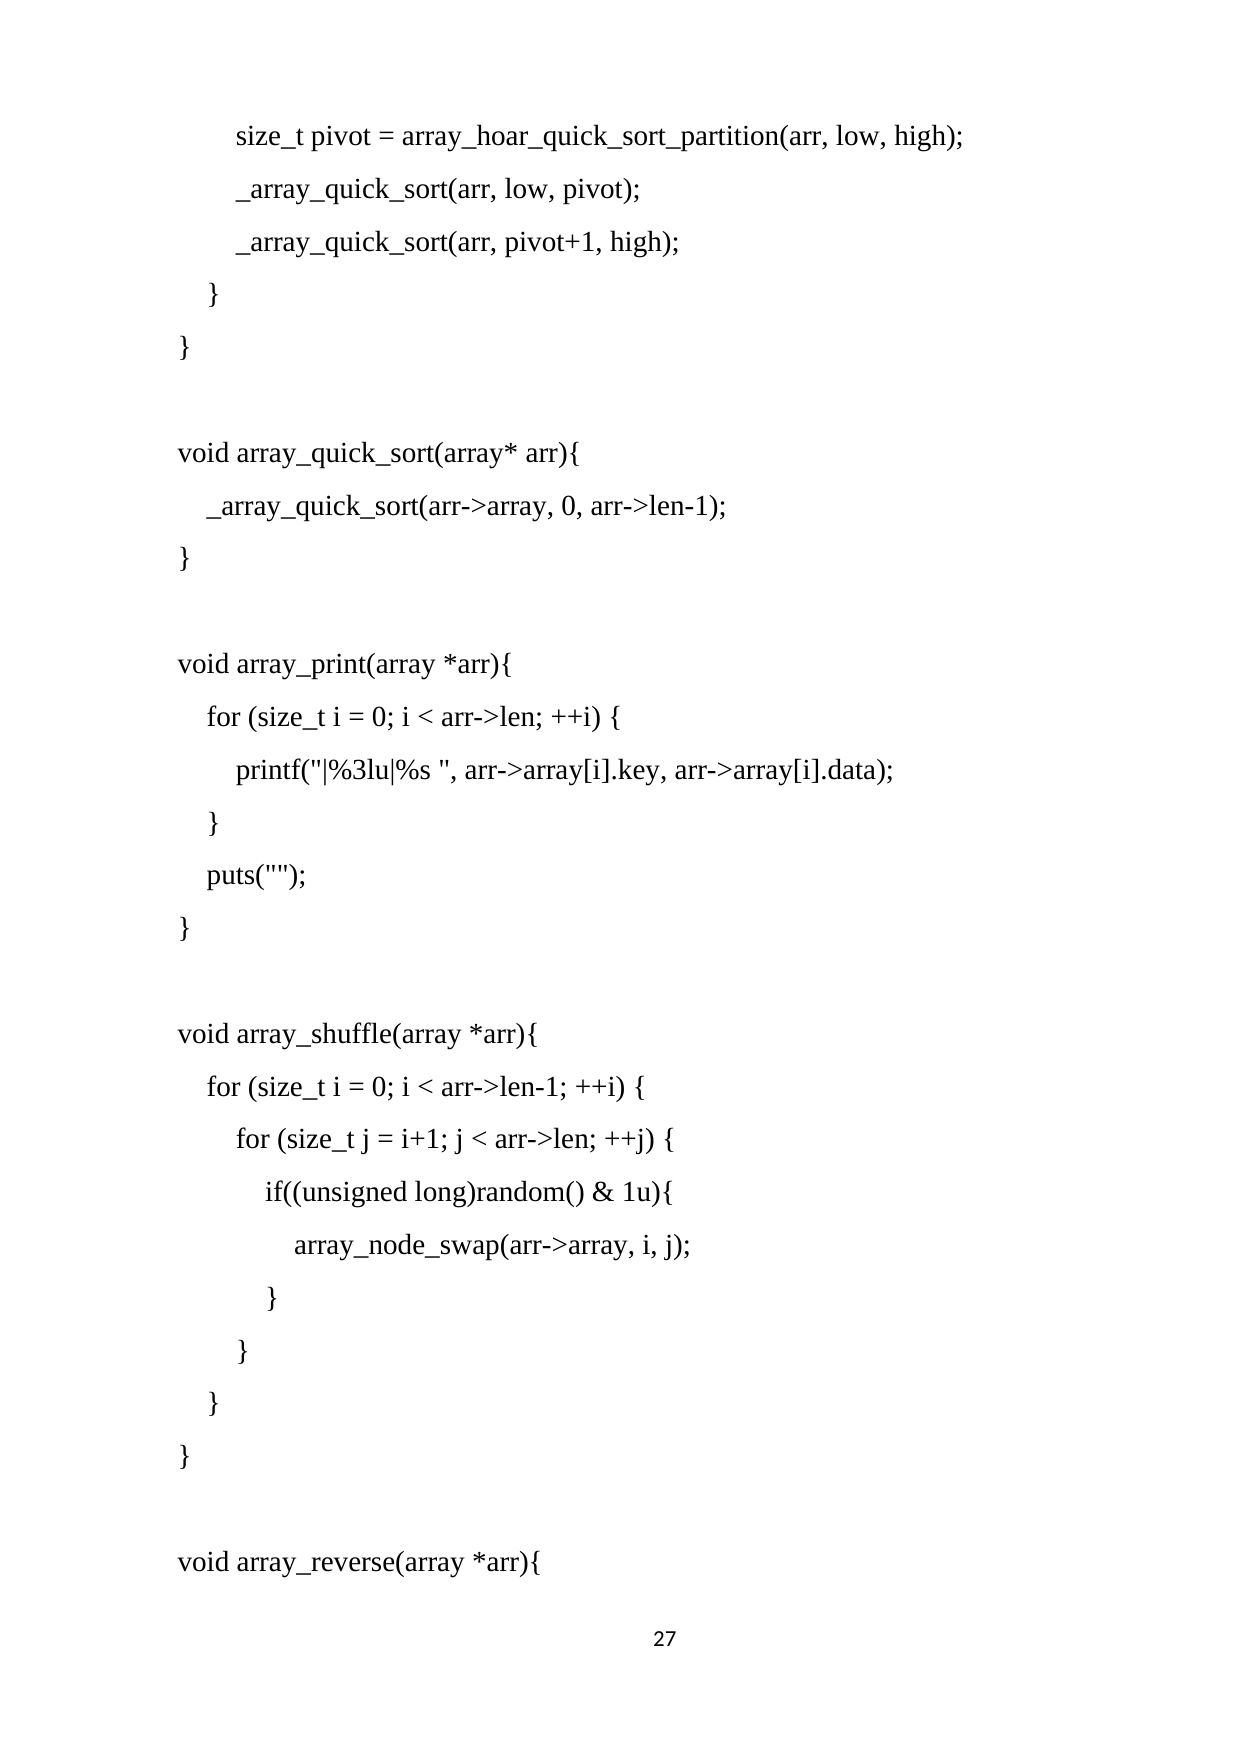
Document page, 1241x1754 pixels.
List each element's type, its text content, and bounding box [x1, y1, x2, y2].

text printf("|%3lu|%s ", arr->array[i].key, arr->array[i].data); [177, 752, 1152, 785]
text void array_reverse(array *arr){ [177, 1544, 1152, 1578]
text void array_shuffle(array *arr){ [177, 1016, 1152, 1049]
text puts(""); [177, 857, 1152, 891]
text void array_quick_sort(array* arr){ [177, 435, 1152, 468]
text void array_print(array *arr){ [177, 646, 1152, 680]
text } [177, 277, 1152, 310]
text for (size_t i = 0; i < arr->len; ++i) { [177, 699, 1152, 733]
text } [177, 1333, 1152, 1366]
text } [177, 329, 1152, 363]
text _array_quick_sort(arr, pivot+1, high); [177, 224, 1152, 257]
text } [177, 1280, 1152, 1313]
text _array_quick_sort(arr, low, pivot); [177, 171, 1152, 204]
text size_t pivot = array_hoar_quick_sort_partition(arr, low, high); [177, 118, 1152, 152]
text for (size_t j = i+1; j < arr->len; ++j) { [177, 1122, 1152, 1155]
text _array_quick_sort(arr->array, 0, arr->len-1); [177, 488, 1152, 521]
text } [177, 541, 1152, 574]
text for (size_t i = 0; i < arr->len-1; ++i) { [177, 1069, 1152, 1102]
text } [177, 1438, 1152, 1472]
text } [177, 1386, 1152, 1419]
text } [177, 910, 1152, 944]
text array_node_swap(arr->array, i, j); [177, 1227, 1152, 1261]
text } [177, 805, 1152, 838]
text if((unsigned long)random() & 1u){ [177, 1174, 1152, 1208]
